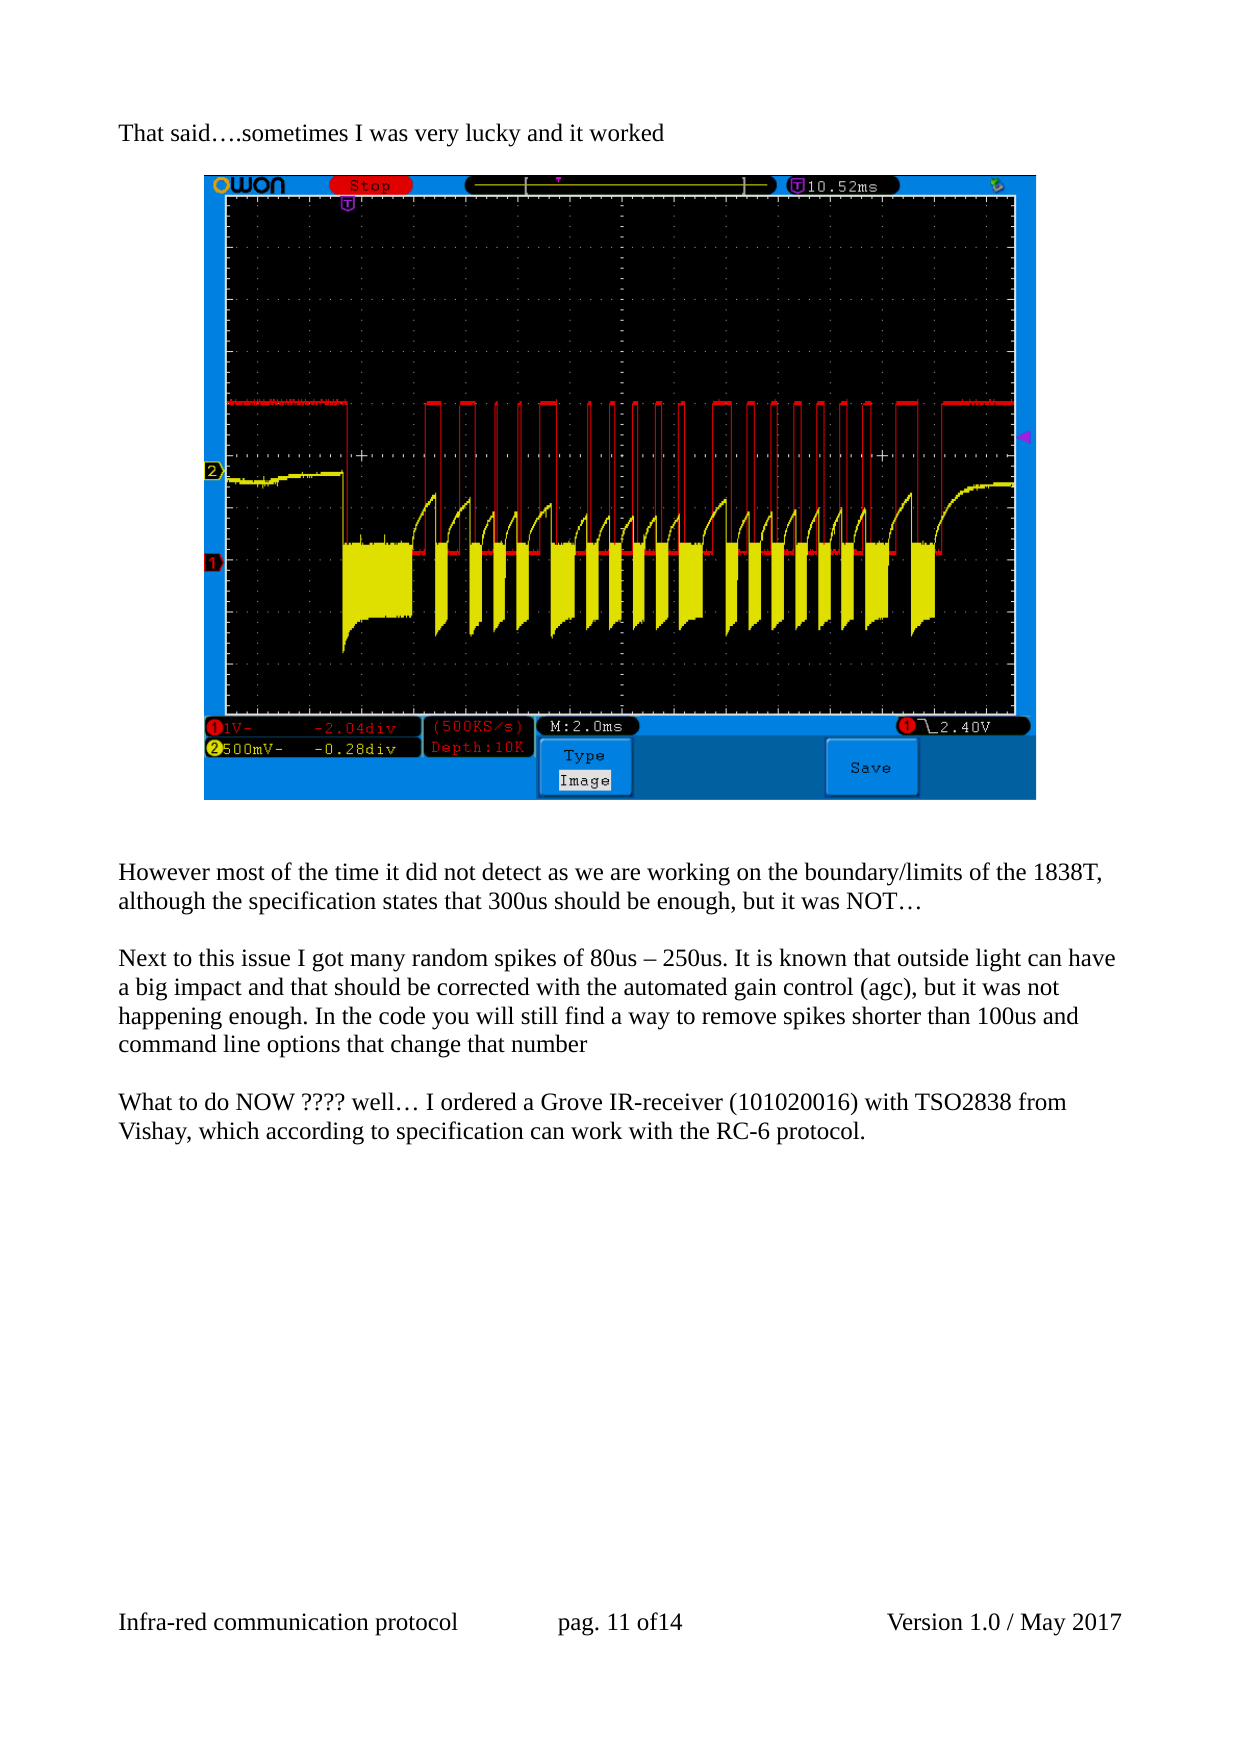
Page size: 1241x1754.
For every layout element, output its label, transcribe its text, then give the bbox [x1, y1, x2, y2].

text However most of the time it did not detect as we are working on the boundary/limits of the 1838T, although the specification states that 300us should be enough, but it was NOT… [118, 857, 1122, 914]
text That said….sometimes I was very lucky and it worked [118, 118, 1122, 147]
text What to do NOW ???? well… I ordered a Grove IR-receiver (101020016) with TSO2838 from Vishay, which according to specification can work with the RC-6 protocol. [118, 1087, 1122, 1144]
picture [204, 175, 1037, 800]
text Next to this issue I got many random spikes of 80us – 250us. It is known that outside light can have a big impact and that should be corrected with the automated gain control (agc), but it was not happening enough. In the code you will still find a way to remove spikes shorter than 100us and command line options that change that number [118, 943, 1122, 1058]
